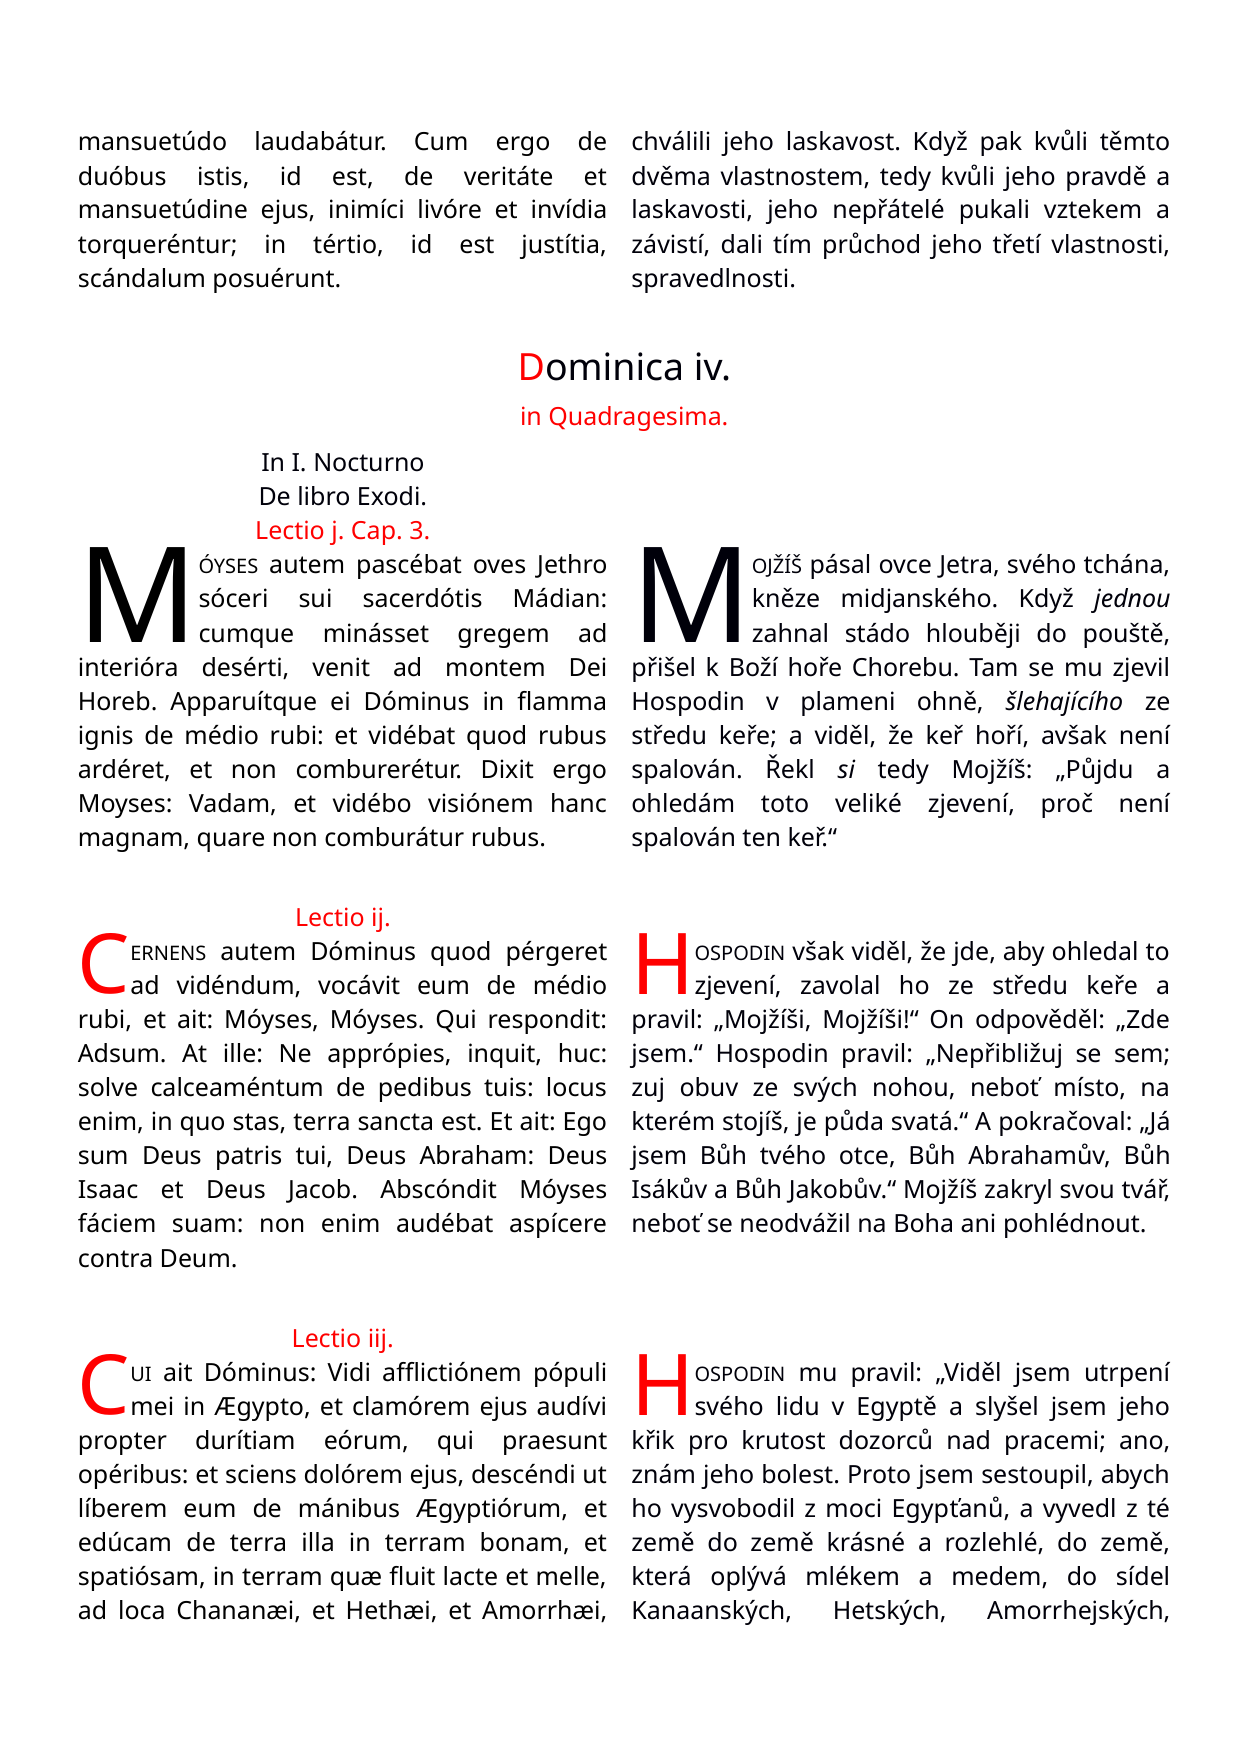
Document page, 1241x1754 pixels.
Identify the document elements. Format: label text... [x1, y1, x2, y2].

table_cell chválili jeho laskavost. Když pak kvůli těmto dvěma vlastnostem, tedy kvůli jeho pravdě a laskavosti, jeho nepřátelé pukali vztekem a závistí, dali tím průchod jeho třetí vlastnosti, spravedlnosti. [619, 118, 1182, 334]
table_cell Dominica iv. in Quadragesima. [66, 334, 1182, 439]
table_cell Hospodin však viděl, že jde, aby ohledal to zjevení, zavolal ho ze středu keře a pravil: „Mojžíši, Mojžíši!“ On odpověděl: „Zde jsem.“ Hospodin pra­vil: „Nepřibližuj se sem; zuj obuv ze svých nohou, neboť místo, na kterém stojíš, je půda svatá.“ A pokračoval: „Já jsem Bůh tvého otce, Bůh Ab­rahamův, Bůh Isákův a Bůh Jakobův.“ Mojžíš zakryl svou tvář, neboť se neodvážil na Boha ani pohlédnout. [619, 894, 1182, 1314]
table_cell Mojžíš pásal ovce Jetra, svého tchána, kněze midjanského. Když jednou zahnal stádo hlouběji do pouště, přišel k Boží hoře Chorebu. Tam se mu zjevil Hospodin v plameni ohně, šlehajícího ze středu keře; a viděl, že keř hoří, avšak není spalován. Řekl si tedy Mojžíš: „Půjdu a ohledám toto veliké zjevení, proč není spalován ten keř.“ [619, 439, 1182, 894]
table_cell In I. Nocturno De libro Exodi. Lectio j. Cap. 3. Móyses autem pascébat oves Jethro sóceri sui sacerdótis Mádian: cumque minásset gregem ad interióra desérti, venit ad montem Dei Horeb. Apparuítque ei Dóminus in flamma ignis de médio rubi: et vidébat quod rubus ardéret, et non comburerétur. Dixit ergo Moyses: Vadam, et vidébo visiónem hanc magnam, quare non comburátur rubus. [66, 439, 619, 894]
table_cell Lectio iij. Cui ait Dóminus: Vidi afflictiónem pópuli mei in Ægypto, et clamórem ejus audívi propter durítiam eórum, qui praesunt opéribus: et sciens dolórem ejus, descéndi ut líberem eum de mánibus Ægyptiórum, et edúcam de terra illa in terram bonam, et spatiósam, in terram quæ fluit lacte et melle, ad loca Chananæi, et Hethæi, et Amorrhæi, [66, 1314, 619, 1633]
table_cell Hospodin mu pravil: „Viděl jsem utrpení svého lidu v Egyptě a slyšel jsem jeho křik pro krutost dozorců nad pracemi; ano, znám jeho bolest. Proto jsem sestoupil, abych ho vysvobodil z moci Egyp­ťanů, a vyvedl z té země do země krásné a rozlehlé, do země, která oplývá mlékem a medem, do sídel Kanaanských, Hetských, Amorrhejských, [619, 1314, 1182, 1633]
table_cell mansuetúdo laudabátur. Cum ergo de duóbus istis, id est, de veritáte et mansuetúdine ejus, inimíci livóre et invídia torqueréntur; in tértio, id est justítia, scándalum posuérunt. [66, 118, 619, 334]
table_cell Lectio ij. Cernens autem Dóminus quod pérgeret ad vidéndum, vocávit eum de médio rubi, et ait: Móyses, Móyses. Qui respondit: Adsum. At ille: Ne apprópies, inquit, huc: solve calceaméntum de pedibus tuis: locus enim, in quo stas, terra sancta est. Et ait: Ego sum Deus patris tui, Deus Abraham: Deus Isaac et Deus Jacob. Abscóndit Móyses fáciem suam: non enim audébat aspícere contra Deum. [66, 894, 619, 1314]
